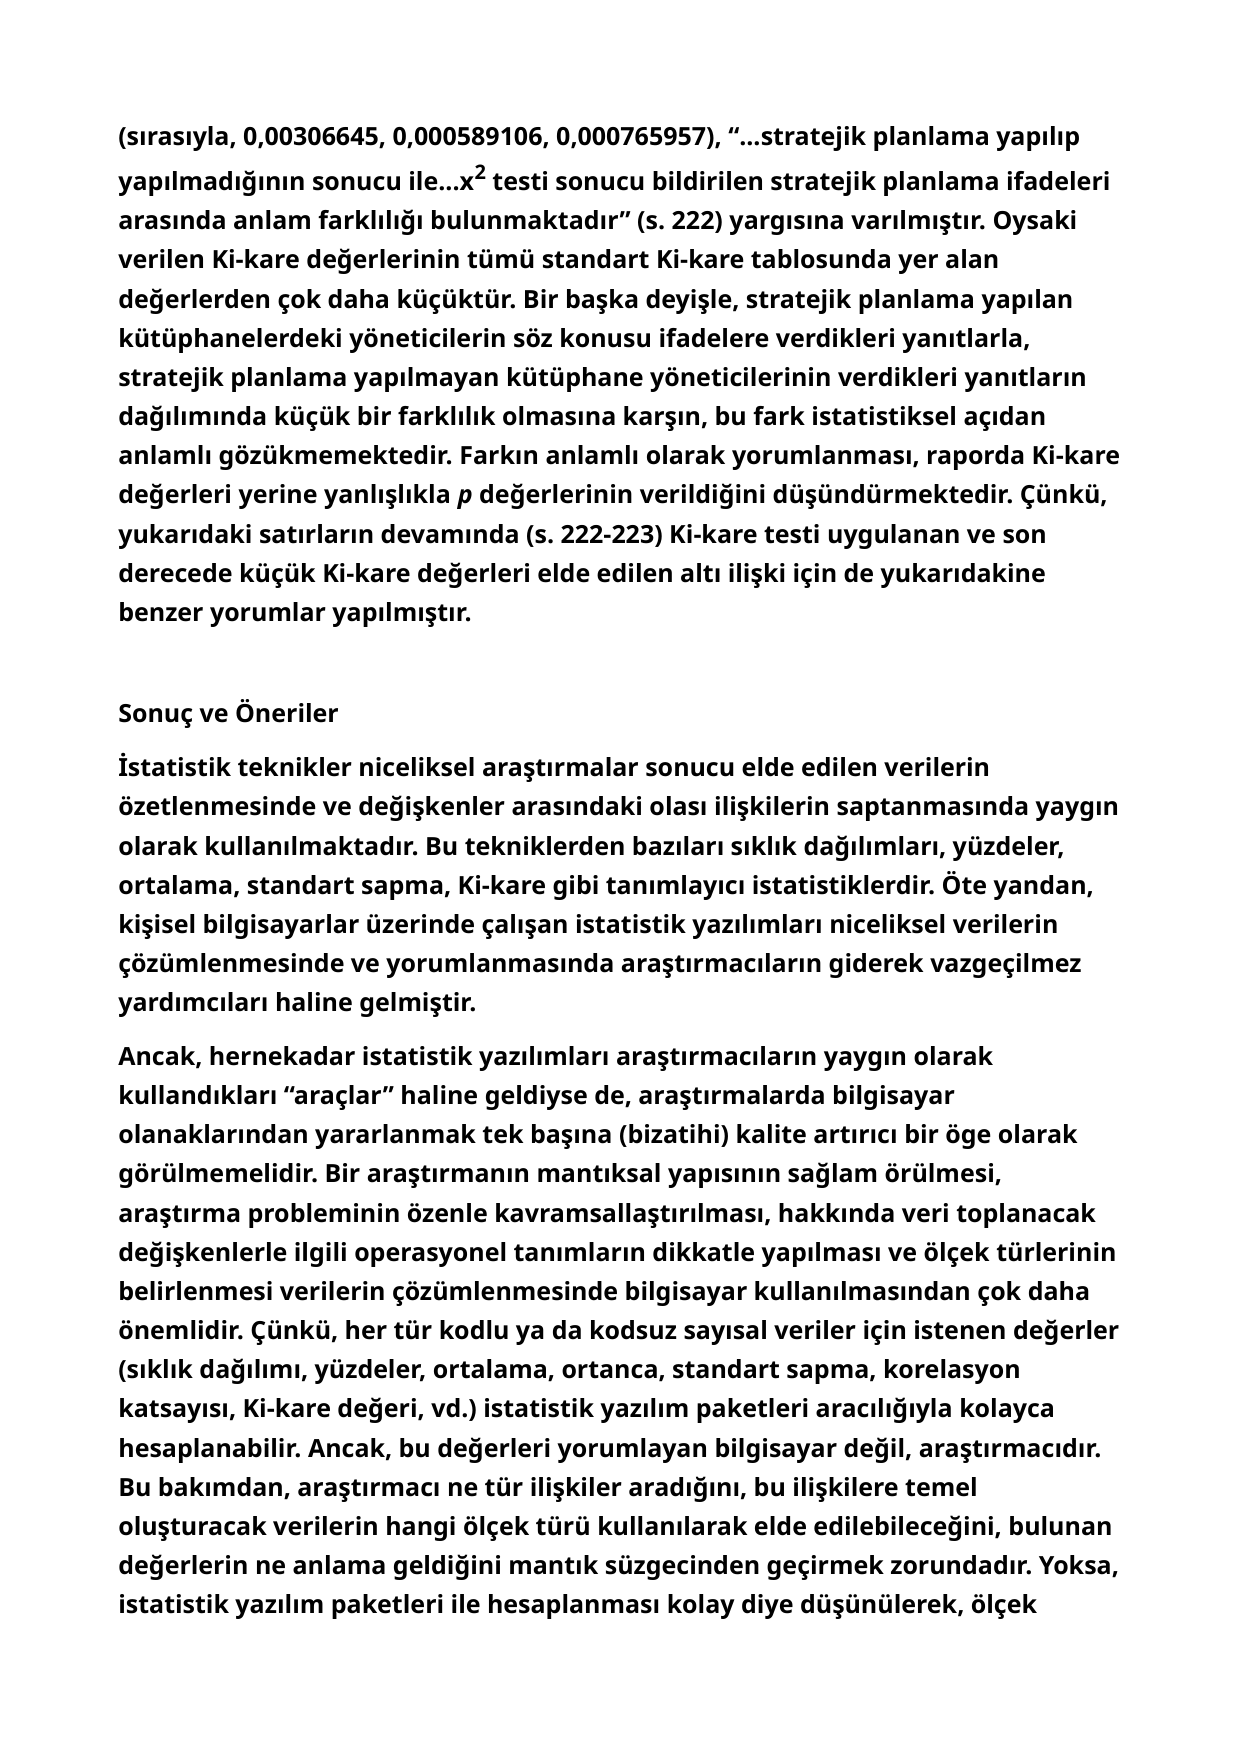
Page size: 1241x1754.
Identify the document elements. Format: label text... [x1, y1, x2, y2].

text İstatistik teknikler niceliksel araştırmalar sonucu elde edilen verilerin özetlenmesinde ve değişkenler arasındaki olası ilişkilerin saptanmasında yaygın olarak kullanılmaktadır. Bu tekniklerden bazıları sıklık dağılımları, yüzdeler, ortalama, standart sapma, Ki-kare gibi tanımlayıcı istatistiklerdir. Öte yandan, kişisel bilgisayarlar üzerinde çalışan istatistik yazılımları niceliksel verilerin çözümlenmesinde ve yorumlanmasında araştırmacıların giderek vazgeçilmez yardımcıları haline gelmiştir. [118, 750, 1122, 1019]
text (sırasıyla, 0,00306645, 0,000589106, 0,000765957), “...stratejik planlama yapılıp yapılmadığının sonucu ile...x2 testi sonucu bildirilen stratejik planlama ifadeleri arasında anlam farklılığı bulunmaktadır” (s. 222) yargısına varılmıştır. Oysaki verilen Ki-kare değerlerinin tümü standart Ki-kare tablosunda yer alan değerlerden çok daha küçüktür. Bir başka deyişle, stratejik planlama yapılan kütüphanelerdeki yöneticilerin söz konusu ifadelere verdikleri yanıtlarla, stratejik planlama yapılmayan kütüphane yöneticilerinin verdikleri yanıtların dağılımında küçük bir farklılık olmasına karşın, bu fark istatistiksel açıdan anlamlı gözükmemektedir. Farkın anlamlı olarak yorumlanması, raporda Ki-kare değerleri yerine yanlışlıkla p değerlerinin verildiğini düşündürmektedir. Çünkü, yukarıdaki satırların devamında (s. 222-223) Ki-kare testi uygulanan ve son derecede küçük Ki-kare değerleri elde edilen altı ilişki için de yukarıdakine benzer yorumlar yapılmıştır. [118, 118, 1122, 629]
text Sonuç ve Öneriler [118, 696, 1122, 730]
text Ancak, hernekadar istatistik yazılımları araştırmacıların yaygın olarak kullandıkları “araçlar” haline geldiyse de, araştırmalarda bilgisayar olanaklarından yararlanmak tek başına (bizatihi) kalite artırıcı bir öge olarak görülmemelidir. Bir araştırmanın mantıksal yapısının sağlam örülmesi, araştırma probleminin özenle kavramsallaştırılması, hakkında veri toplanacak değişkenlerle ilgili operasyonel tanımların dikkatle yapılması ve ölçek türlerinin belirlenmesi verilerin çözümlenmesinde bilgisayar kullanılmasından çok daha önemlidir. Çünkü, her tür kodlu ya da kodsuz sayısal veriler için istenen değerler (sıklık dağılımı, yüzdeler, ortalama, ortanca, standart sapma, korelasyon katsayısı, Ki-kare değeri, vd.) istatistik yazılım paketleri aracılığıyla kolayca hesaplanabilir. Ancak, bu değerleri yorumlayan bilgisayar değil, araştırmacıdır. Bu bakımdan, araştırmacı ne tür ilişkiler aradığını, bu ilişkilere temel oluşturacak verilerin hangi ölçek türü kullanılarak elde edilebileceğini, bulunan değerlerin ne anlama geldiğini mantık süzgecinden geçirmek zorundadır. Yoksa, istatistik yazılım paketleri ile hesaplanması kolay diye düşünülerek, ölçek [118, 1038, 1122, 1621]
